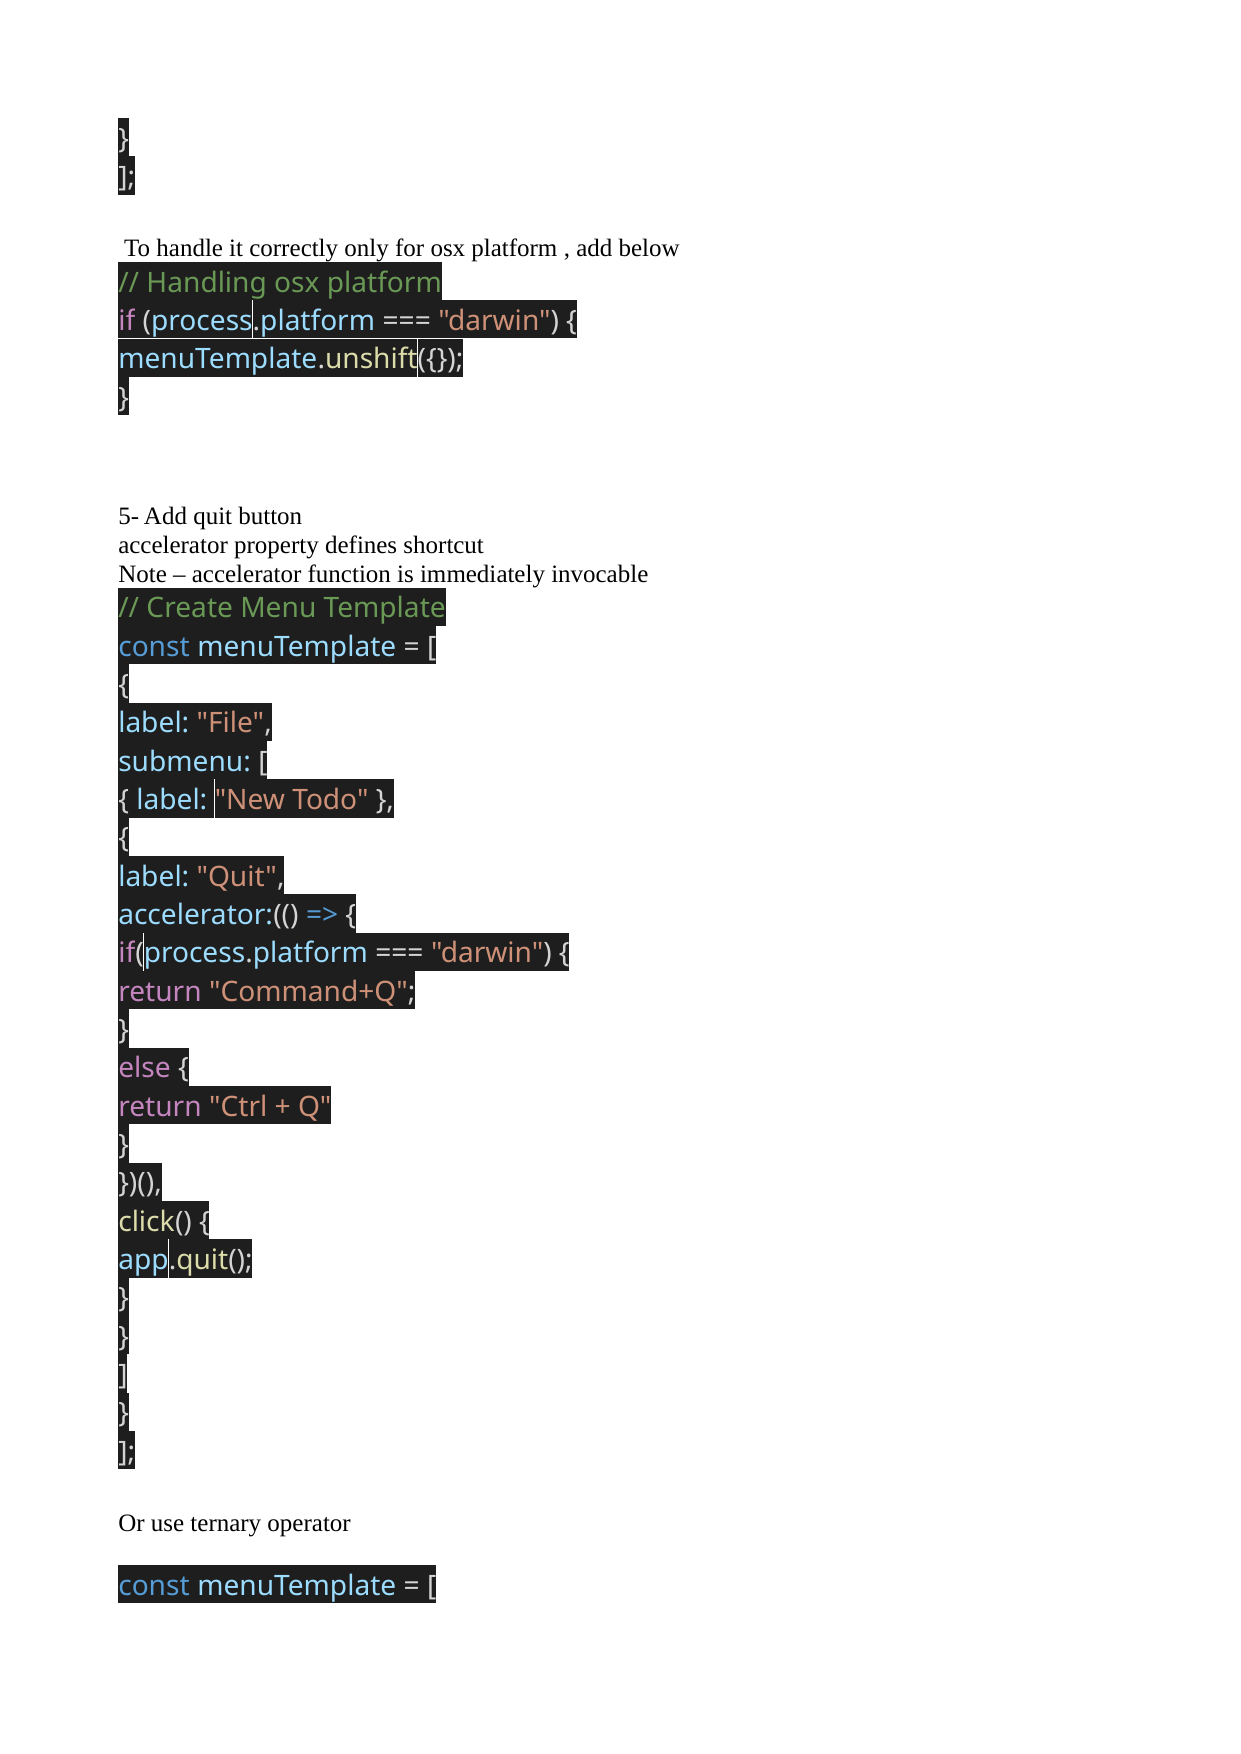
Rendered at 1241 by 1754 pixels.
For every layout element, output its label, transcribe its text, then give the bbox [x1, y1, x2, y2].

text } [118, 1009, 1122, 1048]
text accelerator:(() => { [118, 894, 1122, 933]
text accelerator property defines shortcut [118, 530, 1122, 559]
text ]; [118, 156, 1122, 195]
text const menuTemplate = [ [118, 626, 1122, 664]
text ] [118, 1354, 1122, 1393]
text app.quit(); [118, 1239, 1122, 1278]
text if (process.platform === "darwin") { [118, 300, 1122, 338]
text menuTemplate.unshift({}); [118, 338, 1122, 377]
text return "Command+Q"; [118, 971, 1122, 1009]
text else { [118, 1048, 1122, 1086]
text label: "File", [118, 703, 1122, 741]
text } [118, 118, 1122, 156]
text })(), [118, 1163, 1122, 1201]
text const menuTemplate = [ [118, 1565, 1122, 1603]
text ]; [118, 1431, 1122, 1469]
text { label: "New Todo" }, [118, 779, 1122, 818]
text } [118, 377, 1122, 415]
text // Create Menu Template [118, 588, 1122, 626]
text { [118, 818, 1122, 856]
text submenu: [ [118, 741, 1122, 779]
text Or use ternary operator [118, 1508, 1122, 1536]
text Note – accelerator function is immediately invocable [118, 559, 1122, 588]
text 5- Add quit button [118, 501, 1122, 530]
text { [118, 664, 1122, 703]
text click() { [118, 1201, 1122, 1239]
text } [118, 1316, 1122, 1354]
text label: "Quit", [118, 856, 1122, 894]
text } [118, 1278, 1122, 1316]
text // Handling osx platform [118, 262, 1122, 300]
text if(process.platform === "darwin") { [118, 933, 1122, 971]
text To handle it correctly only for osx platform , add below [118, 233, 1122, 262]
text return "Ctrl + Q" [118, 1086, 1122, 1124]
text } [118, 1124, 1122, 1163]
text } [118, 1393, 1122, 1431]
